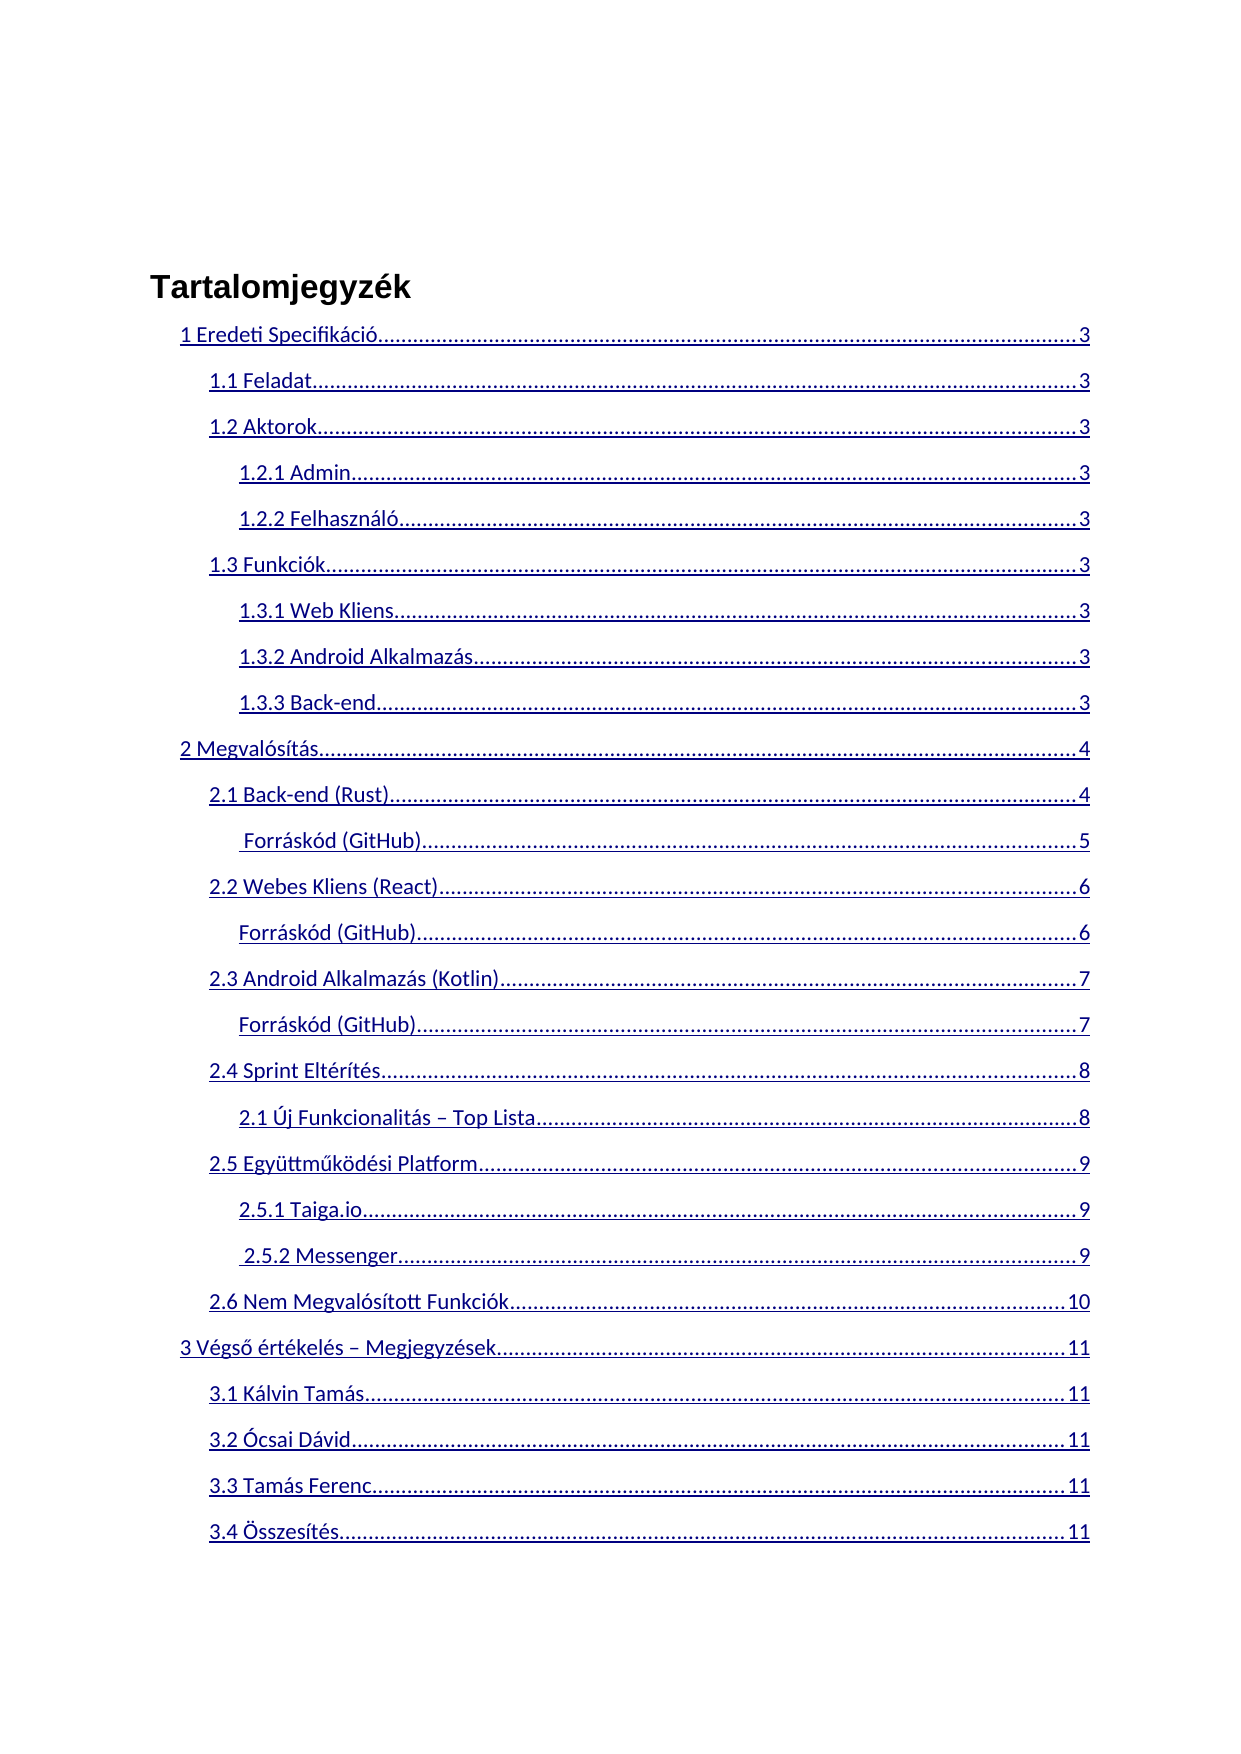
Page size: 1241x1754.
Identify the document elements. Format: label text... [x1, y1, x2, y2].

text 3.4 Összesítés 11 [209, 1517, 1090, 1541]
text 2.3 Android Alkalmazás (Kotlin) 7 [209, 964, 1090, 989]
text 1.2.1 Admin 3 [238, 458, 1090, 482]
text Forráskód (GitHub) 5 [238, 826, 1090, 851]
text Forráskód (GitHub) 7 [238, 1011, 1090, 1035]
text 2.5.1 Taiga.io 9 [238, 1195, 1090, 1219]
text 2.5.2 Messenger 9 [238, 1241, 1090, 1265]
text 1.2 Aktorok 3 [209, 412, 1090, 436]
text 3.2 Ócsai Dávid 11 [209, 1425, 1090, 1449]
text 3.3 Tamás Ferenc 11 [209, 1471, 1090, 1495]
text 2 Megvalósítás 4 [179, 734, 1090, 758]
text 2.1 Back-end (Rust) 4 [209, 780, 1090, 804]
text 1.3.2 Android Alkalmazás 3 [238, 642, 1090, 666]
text 3.1 Kálvin Tamás 11 [209, 1379, 1090, 1403]
text 1.2.2 Felhasználó 3 [238, 504, 1090, 528]
text 1.1 Feladat 3 [209, 366, 1090, 390]
text 1.3 Funkciók 3 [209, 550, 1090, 574]
text Forráskód (GitHub) 6 [238, 918, 1090, 943]
subtitle Tartalomjegyzék [150, 267, 1090, 306]
text 1.3.3 Back-end 3 [238, 688, 1090, 712]
text 1 Eredeti Specifikáció 3 [179, 320, 1090, 344]
text 2.1 Új Funkcionalitás – Top Lista 8 [238, 1103, 1090, 1127]
text 3 Végső értékelés – Megjegyzések 11 [179, 1333, 1090, 1357]
text 2.2 Webes Kliens (React) 6 [209, 872, 1090, 897]
text 2.6 Nem Megvalósított Funkciók 10 [209, 1287, 1090, 1311]
text 1.3.1 Web Kliens 3 [238, 596, 1090, 620]
text 2.4 Sprint Eltérítés 8 [209, 1057, 1090, 1081]
text 2.5 Együttműködési Platform 9 [209, 1149, 1090, 1173]
